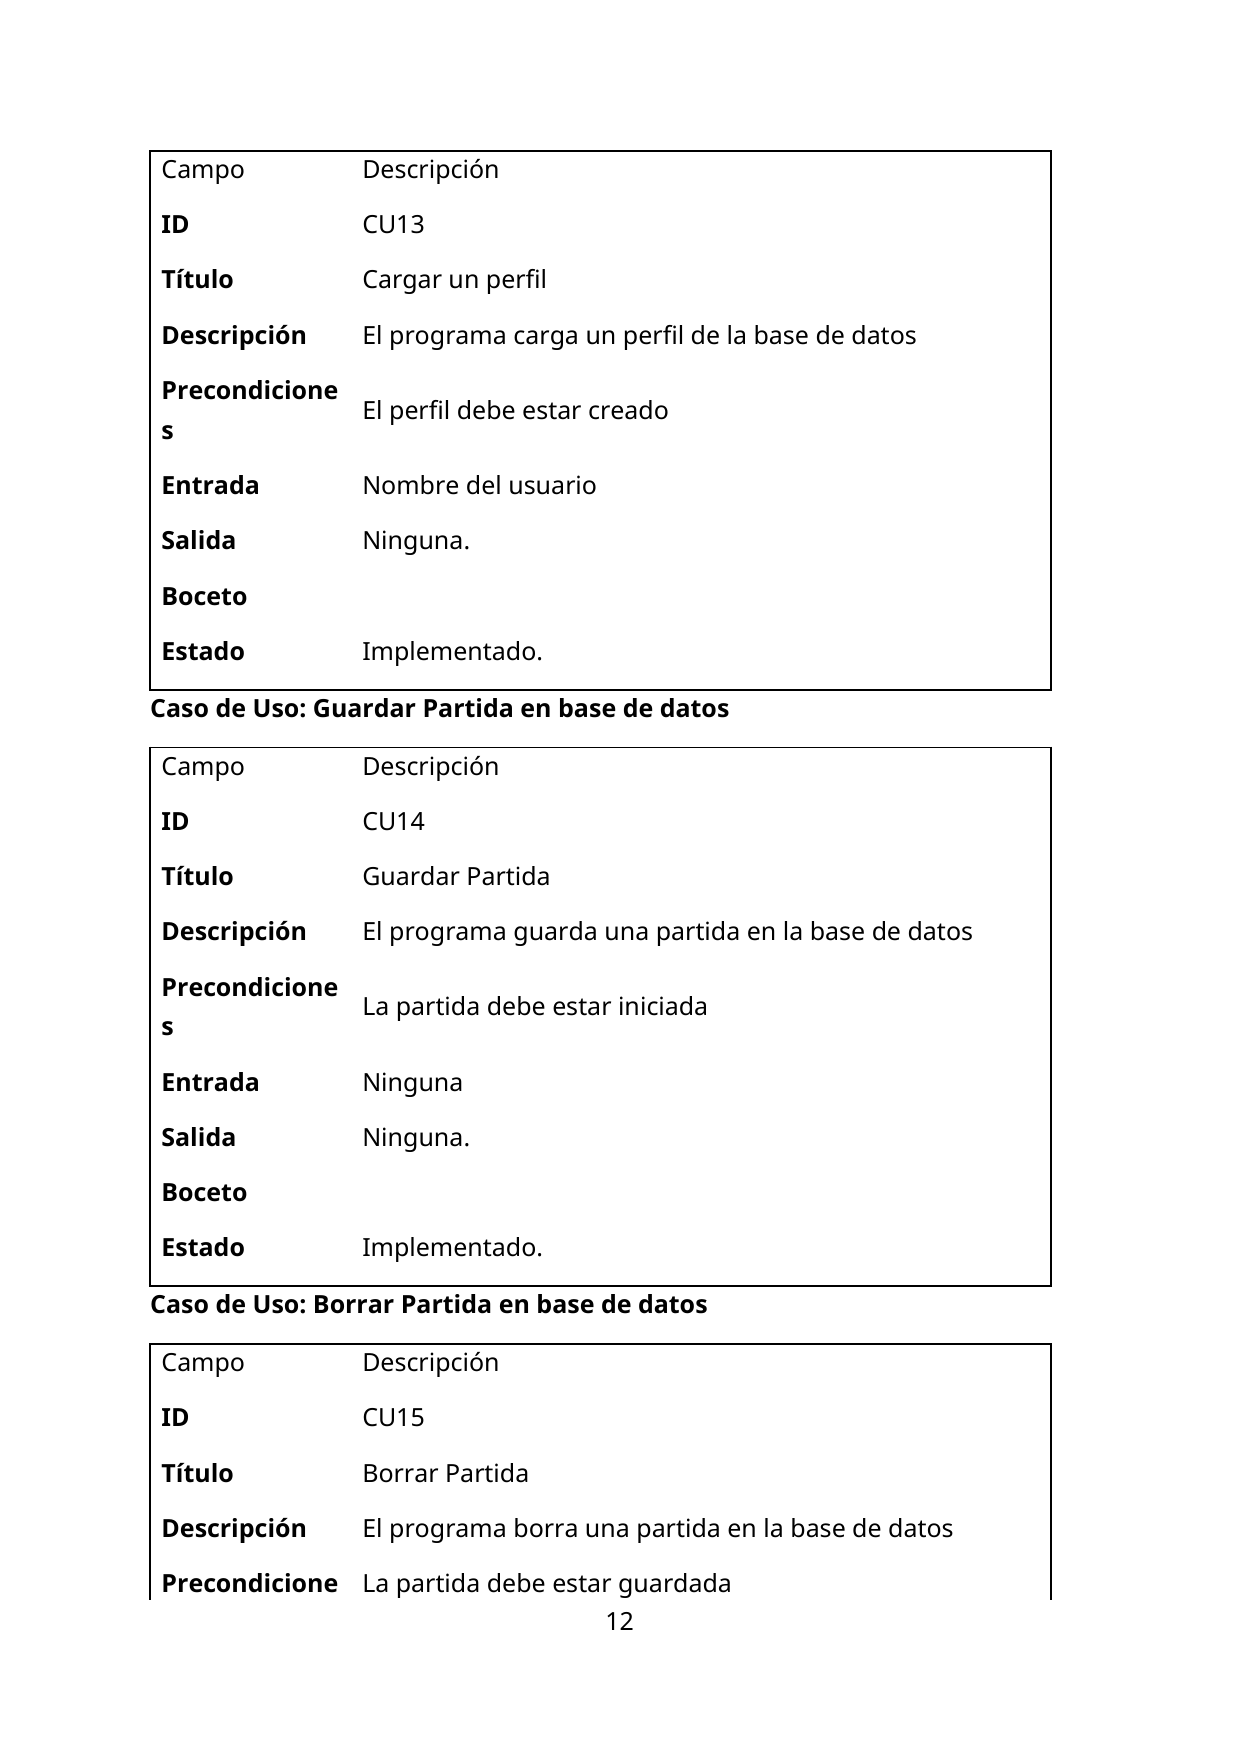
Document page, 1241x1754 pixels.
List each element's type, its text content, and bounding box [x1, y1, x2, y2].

table_cell Implementado. [351, 634, 1050, 689]
table_cell CU15 [351, 1400, 1050, 1455]
table_cell Salida [151, 523, 351, 578]
table_cell Descripción [151, 1511, 351, 1566]
table_cell ID [151, 804, 351, 859]
table_cell El programa borra una partida en la base de datos [351, 1511, 1050, 1566]
table_cell Descripción [151, 318, 351, 373]
table_cell Guardar Partida [351, 859, 1050, 914]
table_cell Título [151, 1455, 351, 1511]
text Caso de Uso: Borrar Partida en base de datos [150, 1287, 1090, 1321]
table_cell Estado [151, 634, 351, 689]
table_header Campo [151, 152, 351, 207]
table_cell Salida [151, 1120, 351, 1175]
table_header Descripción [351, 748, 1050, 803]
table_header Campo [151, 748, 351, 803]
table_cell Precondiciones [151, 373, 351, 468]
table_cell Entrada [151, 1064, 351, 1119]
table_cell Estado [151, 1230, 351, 1285]
table_cell Precondiciones [151, 969, 351, 1064]
table_cell La partida debe estar guardada [351, 1566, 1050, 1600]
text Caso de Uso: Guardar Partida en base de datos [150, 690, 1090, 724]
table_cell Descripción [151, 914, 351, 969]
table_cell ID [151, 1400, 351, 1455]
table_header Descripción [351, 1345, 1050, 1400]
table_cell Ninguna. [351, 1120, 1050, 1175]
table_cell Cargar un perfil [351, 262, 1050, 317]
table_cell [351, 578, 1050, 633]
table_cell Precondicione [151, 1566, 351, 1600]
table_cell Ninguna [351, 1064, 1050, 1119]
table_cell Título [151, 859, 351, 914]
table_cell El programa carga un perfil de la base de datos [351, 318, 1050, 373]
table_header Campo [151, 1345, 351, 1400]
table_cell ID [151, 207, 351, 262]
table_cell Ninguna. [351, 523, 1050, 578]
table_cell El perfil debe estar creado [351, 373, 1050, 468]
table_cell CU13 [351, 207, 1050, 262]
table_cell Entrada [151, 468, 351, 523]
table_cell Título [151, 262, 351, 317]
table_header Descripción [351, 152, 1050, 207]
table_cell Nombre del usuario [351, 468, 1050, 523]
table_cell Boceto [151, 578, 351, 633]
table_cell La partida debe estar iniciada [351, 969, 1050, 1064]
table_cell [351, 1175, 1050, 1230]
table_cell Boceto [151, 1175, 351, 1230]
table_cell El programa guarda una partida en la base de datos [351, 914, 1050, 969]
table_cell Implementado. [351, 1230, 1050, 1285]
table_cell Borrar Partida [351, 1455, 1050, 1511]
table_cell CU14 [351, 804, 1050, 859]
